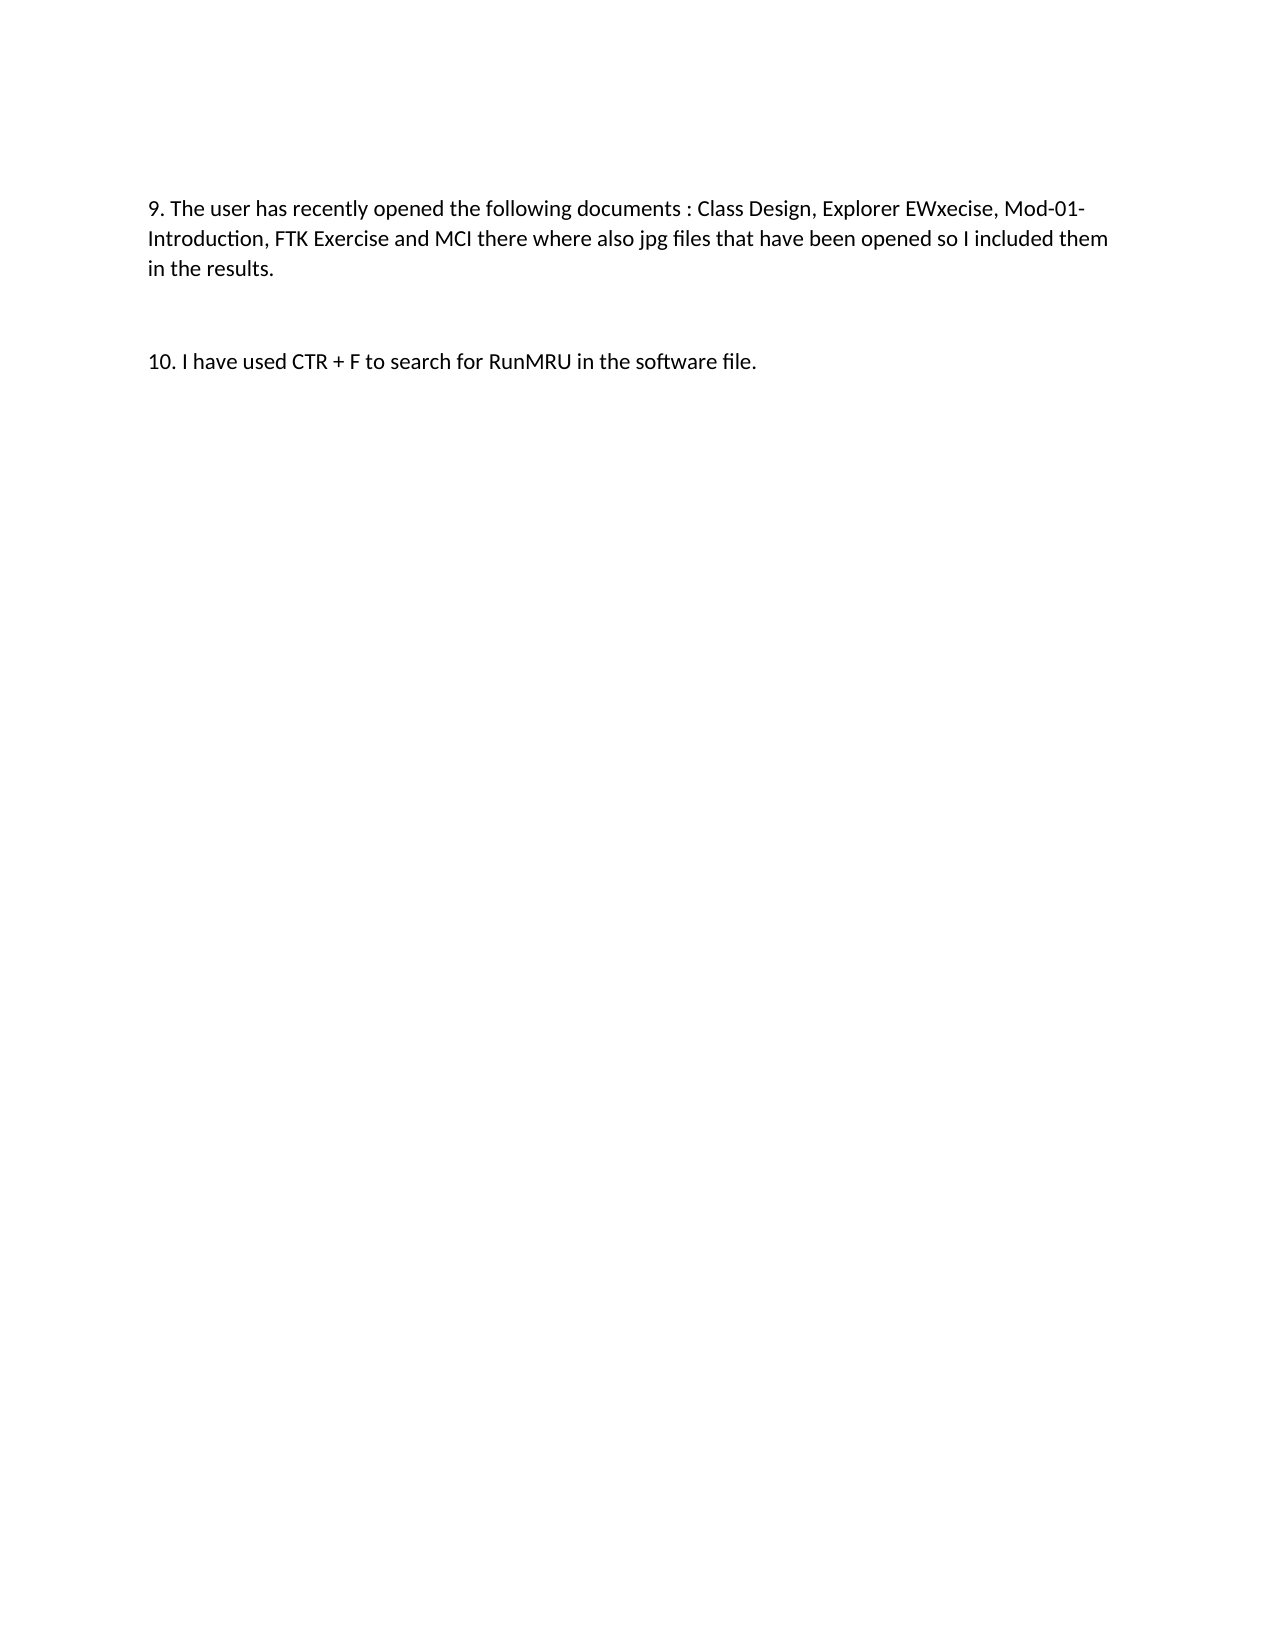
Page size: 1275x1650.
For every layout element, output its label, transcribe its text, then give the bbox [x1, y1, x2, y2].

text 9. The user has recently opened the following documents : Class Design, Explorer EWxecise, Mod-01- Introduction, FTK Exercise and MCI there where also jpg files that have been opened so I included them in the results. [148, 194, 1127, 282]
text 10. I have used CTR + F to search for RunMRU in the software file. [148, 347, 1127, 375]
